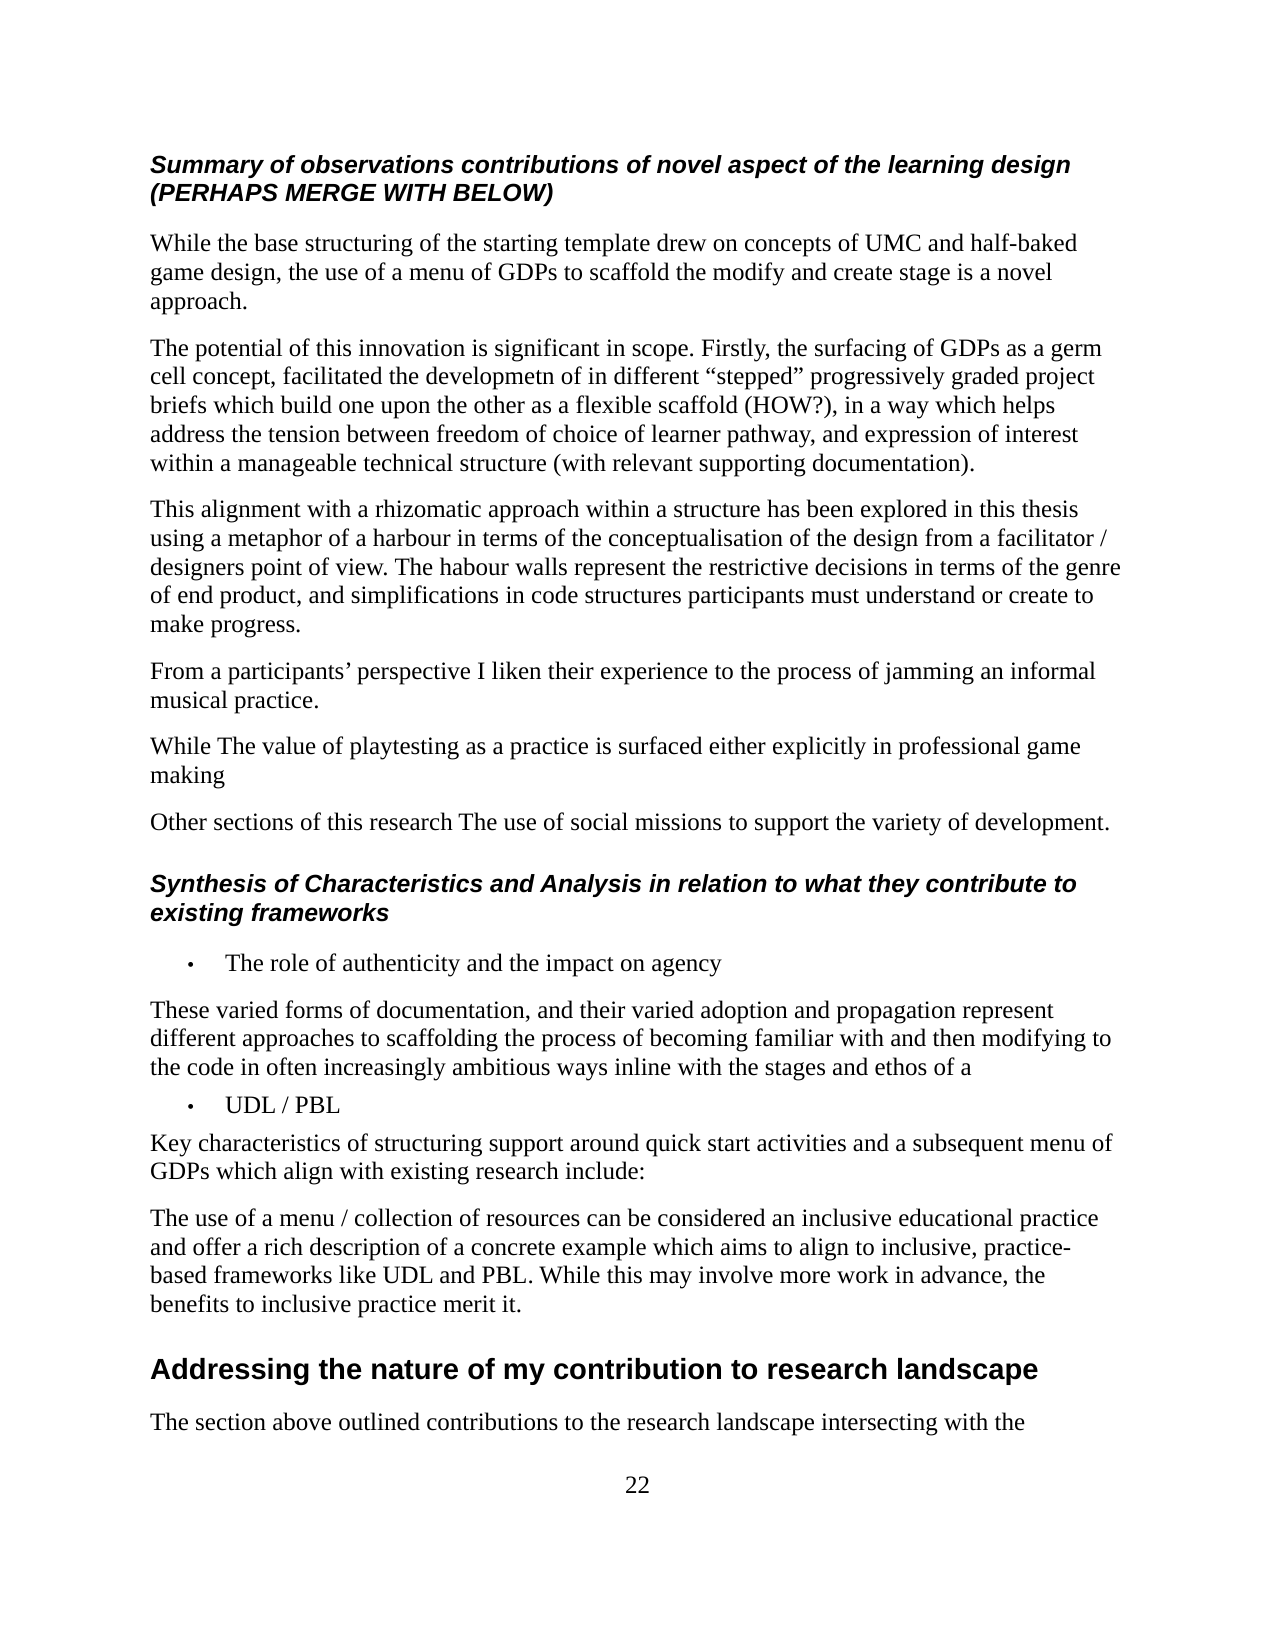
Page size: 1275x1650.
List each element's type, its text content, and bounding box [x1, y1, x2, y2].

text From a participants’ perspective I liken their experience to the process of jamming an informal musical practice. [150, 656, 1125, 713]
list The role of authenticity and the impact on agency [187, 948, 1125, 977]
list UDL / PBL [187, 1090, 1125, 1119]
subtitle Synthesis of Characteristics and Analysis in relation to what they contribute to existing frameworks [150, 869, 1125, 927]
text The potential of this innovation is significant in scope. Firstly, the surfacing of GDPs as a germ cell concept, facilitated the developmetn of in different “stepped” progressively graded project briefs which build one upon the other as a flexible scaffold (HOW?), in a way which helps address the tension between freedom of choice of learner pathway, and expression of interest within a manageable technical structure (with relevant supporting documentation). [150, 333, 1125, 476]
text While The value of playtesting as a practice is surfaced either explicitly in professional game making [150, 731, 1125, 789]
subtitle Addressing the nature of my contribution to research landscape [150, 1352, 1125, 1386]
text Key characteristics of structuring support around quick start activities and a subsequent menu of GDPs which align with existing research include: [150, 1128, 1125, 1185]
text While the base structuring of the starting template drew on concepts of UMC and half-baked game design, the use of a menu of GDPs to scaffold the modify and create stage is a novel approach. [150, 228, 1125, 315]
text Other sections of this research The use of social missions to support the variety of development. [150, 807, 1125, 836]
subtitle Summary of observations contributions of novel aspect of the learning design (PERHAPS MERGE WITH BELOW) [150, 150, 1125, 207]
text These varied forms of documentation, and their varied adoption and propagation represent different approaches to scaffolding the process of becoming familiar with and then modifying to the code in often increasingly ambitious ways inline with the stages and ethos of a [150, 995, 1125, 1081]
text The use of a menu / collection of resources can be considered an inclusive educational practice and offer a rich description of a concrete example which aims to align to inclusive, practice-based frameworks like UDL and PBL. While this may involve more work in advance, the benefits to inclusive practice merit it. [150, 1203, 1125, 1318]
text This alignment with a rhizomatic approach within a structure has been explored in this thesis using a metaphor of a harbour in terms of the conceptualisation of the design from a facilitator / designers point of view. The habour walls represent the restrictive decisions in terms of the genre of end product, and simplifications in code structures participants must understand or create to make progress. [150, 494, 1125, 638]
text The section above outlined contributions to the research landscape intersecting with the [150, 1407, 1125, 1436]
